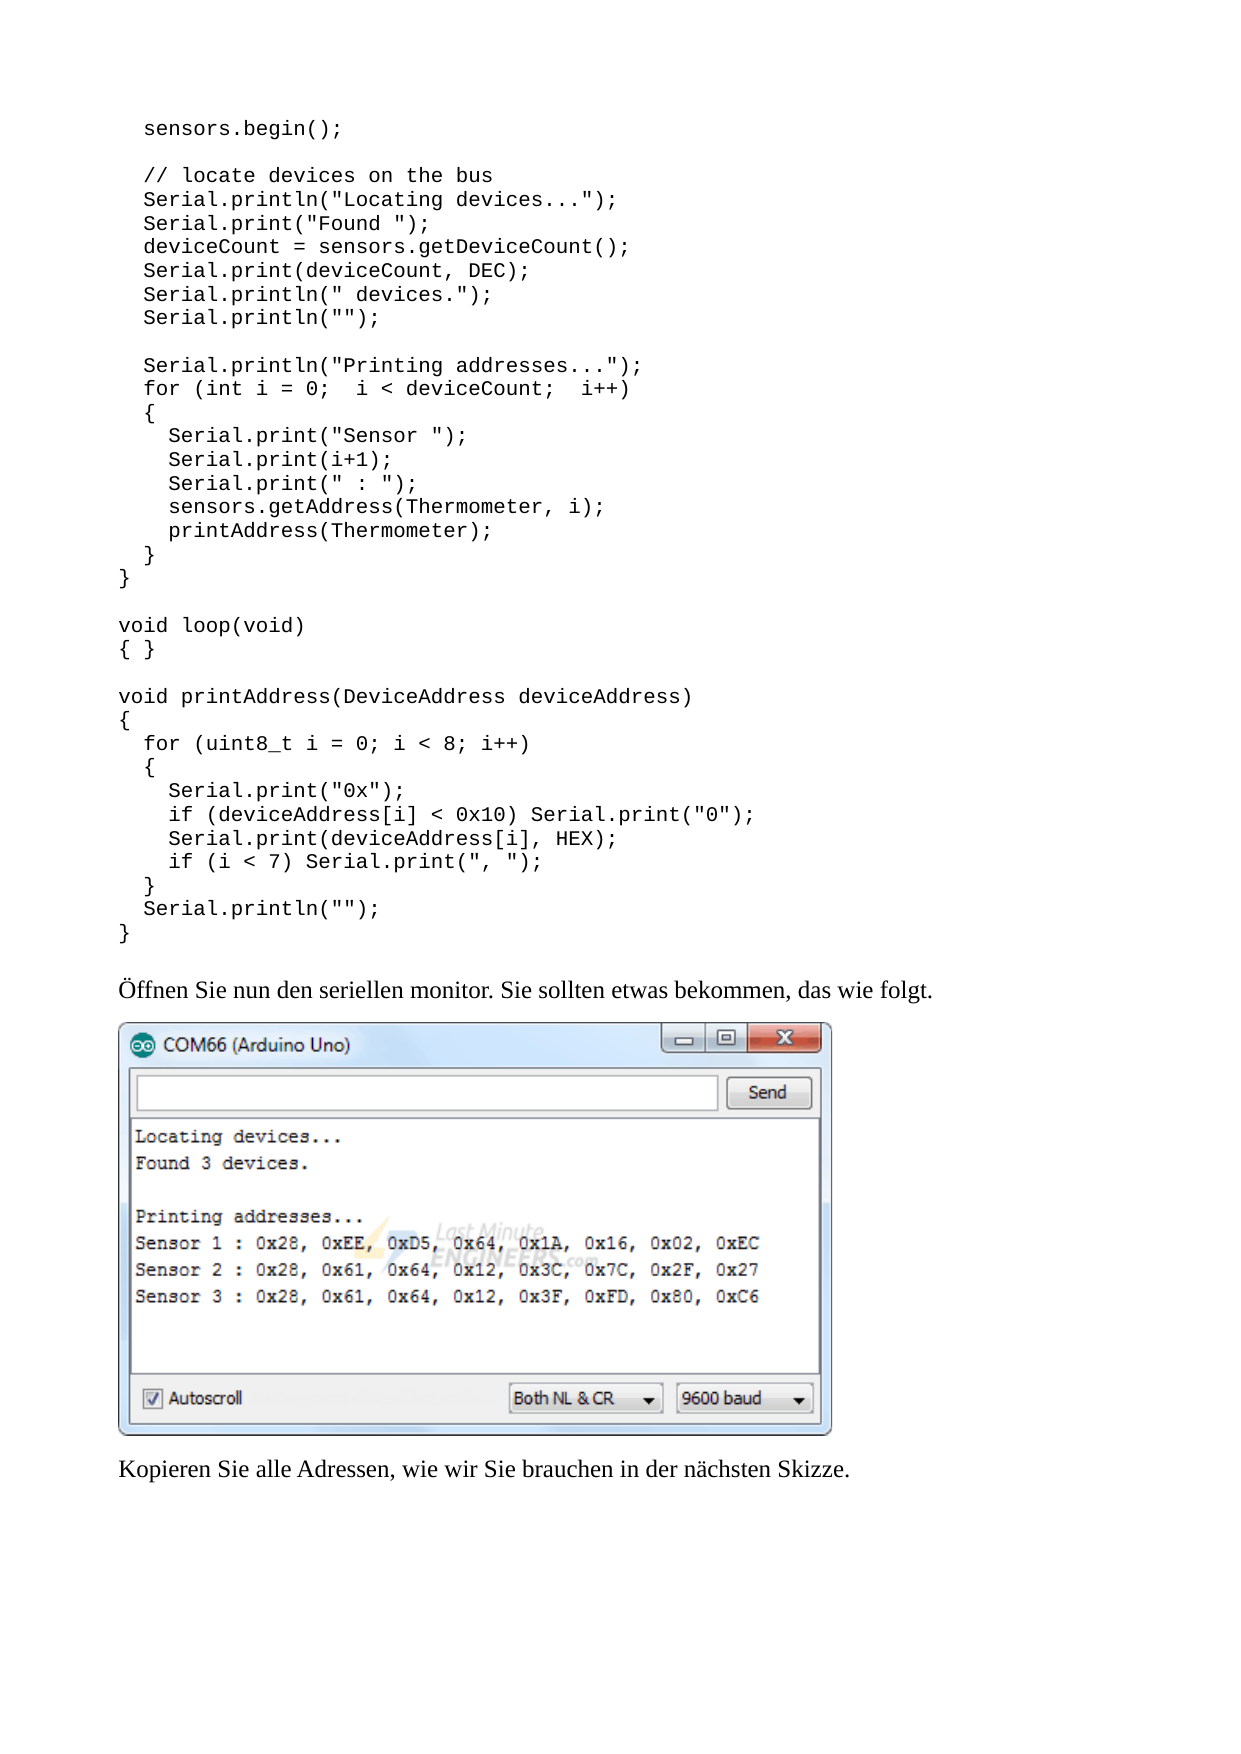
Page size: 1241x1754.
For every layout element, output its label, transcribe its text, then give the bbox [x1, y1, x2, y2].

text Serial.print(deviceAddress[i], HEX); [118, 827, 1122, 851]
text printAddress(Thermometer); [118, 520, 1122, 544]
picture [118, 1022, 833, 1436]
text for (int i = 0; i < deviceCount; i++) [118, 378, 1122, 402]
text { [118, 757, 1122, 780]
text Öffnen Sie nun den seriellen monitor. Sie sollten etwas bekommen, das wie folgt. [118, 975, 1122, 1004]
text Kopieren Sie alle Adressen, wie wir Sie brauchen in der nächsten Skizze. [118, 1454, 1122, 1483]
text } [118, 922, 1122, 946]
text Serial.println(" devices."); [118, 284, 1122, 307]
text sensors.getAddress(Thermometer, i); [118, 496, 1122, 520]
text if (i < 7) Serial.print(", "); [118, 851, 1122, 875]
text } [118, 567, 1122, 591]
text void loop(void) [118, 615, 1122, 638]
text Serial.print(i+1); [118, 449, 1122, 473]
text Serial.println("Printing addresses..."); [118, 354, 1122, 378]
text Serial.print(deviceCount, DEC); [118, 260, 1122, 284]
text deviceCount = sensors.getDeviceCount(); [118, 236, 1122, 260]
text Serial.print("0x"); [118, 780, 1122, 804]
text for (uint8_t i = 0; i < 8; i++) [118, 733, 1122, 757]
text } [118, 544, 1122, 567]
text { } [118, 638, 1122, 662]
text Serial.println(""); [118, 898, 1122, 922]
text } [118, 875, 1122, 898]
text sensors.begin(); [118, 118, 1122, 142]
text Serial.print("Sensor "); [118, 426, 1122, 449]
text if (deviceAddress[i] < 0x10) Serial.print("0"); [118, 804, 1122, 827]
text { [118, 709, 1122, 733]
text Serial.println("Locating devices..."); [118, 189, 1122, 213]
text Serial.print("Found "); [118, 213, 1122, 236]
text Serial.print(" : "); [118, 473, 1122, 496]
text void printAddress(DeviceAddress deviceAddress) [118, 686, 1122, 709]
text // locate devices on the bus [118, 165, 1122, 189]
text { [118, 402, 1122, 426]
text Serial.println(""); [118, 307, 1122, 331]
